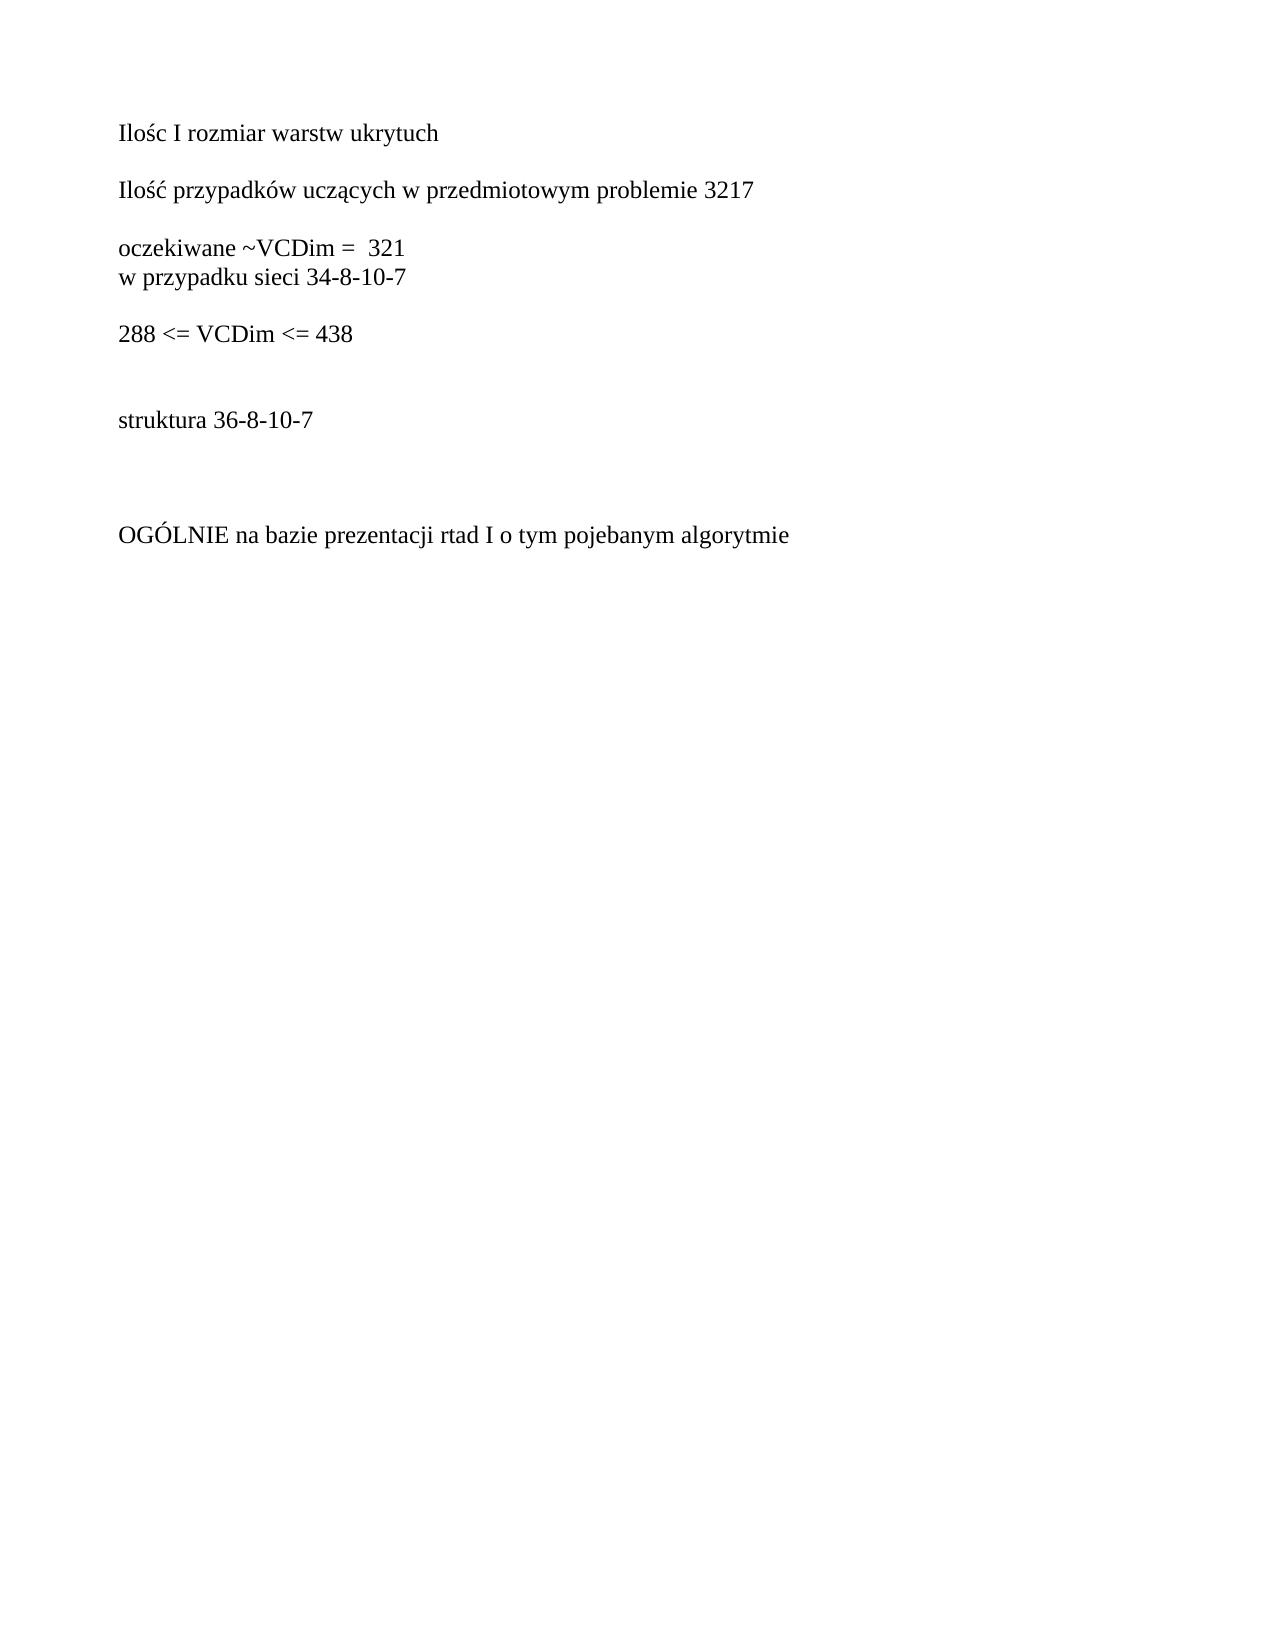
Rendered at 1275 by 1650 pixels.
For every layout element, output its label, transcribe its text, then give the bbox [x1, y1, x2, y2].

text Ilość przypadków uczących w przedmiotowym problemie 3217 [118, 176, 1157, 204]
text Ilośc I rozmiar warstw ukrytuch [118, 118, 1157, 147]
text OGÓLNIE na bazie prezentacji rtad I o tym pojebanym algorytmie [118, 521, 1157, 549]
text 288 <= VCDim <= 438 [118, 319, 1157, 348]
text w przypadku sieci 34-8-10-7 [118, 262, 1157, 291]
text struktura 36-8-10-7 [118, 406, 1157, 434]
text oczekiwane ~VCDim = 321 [118, 233, 1157, 262]
